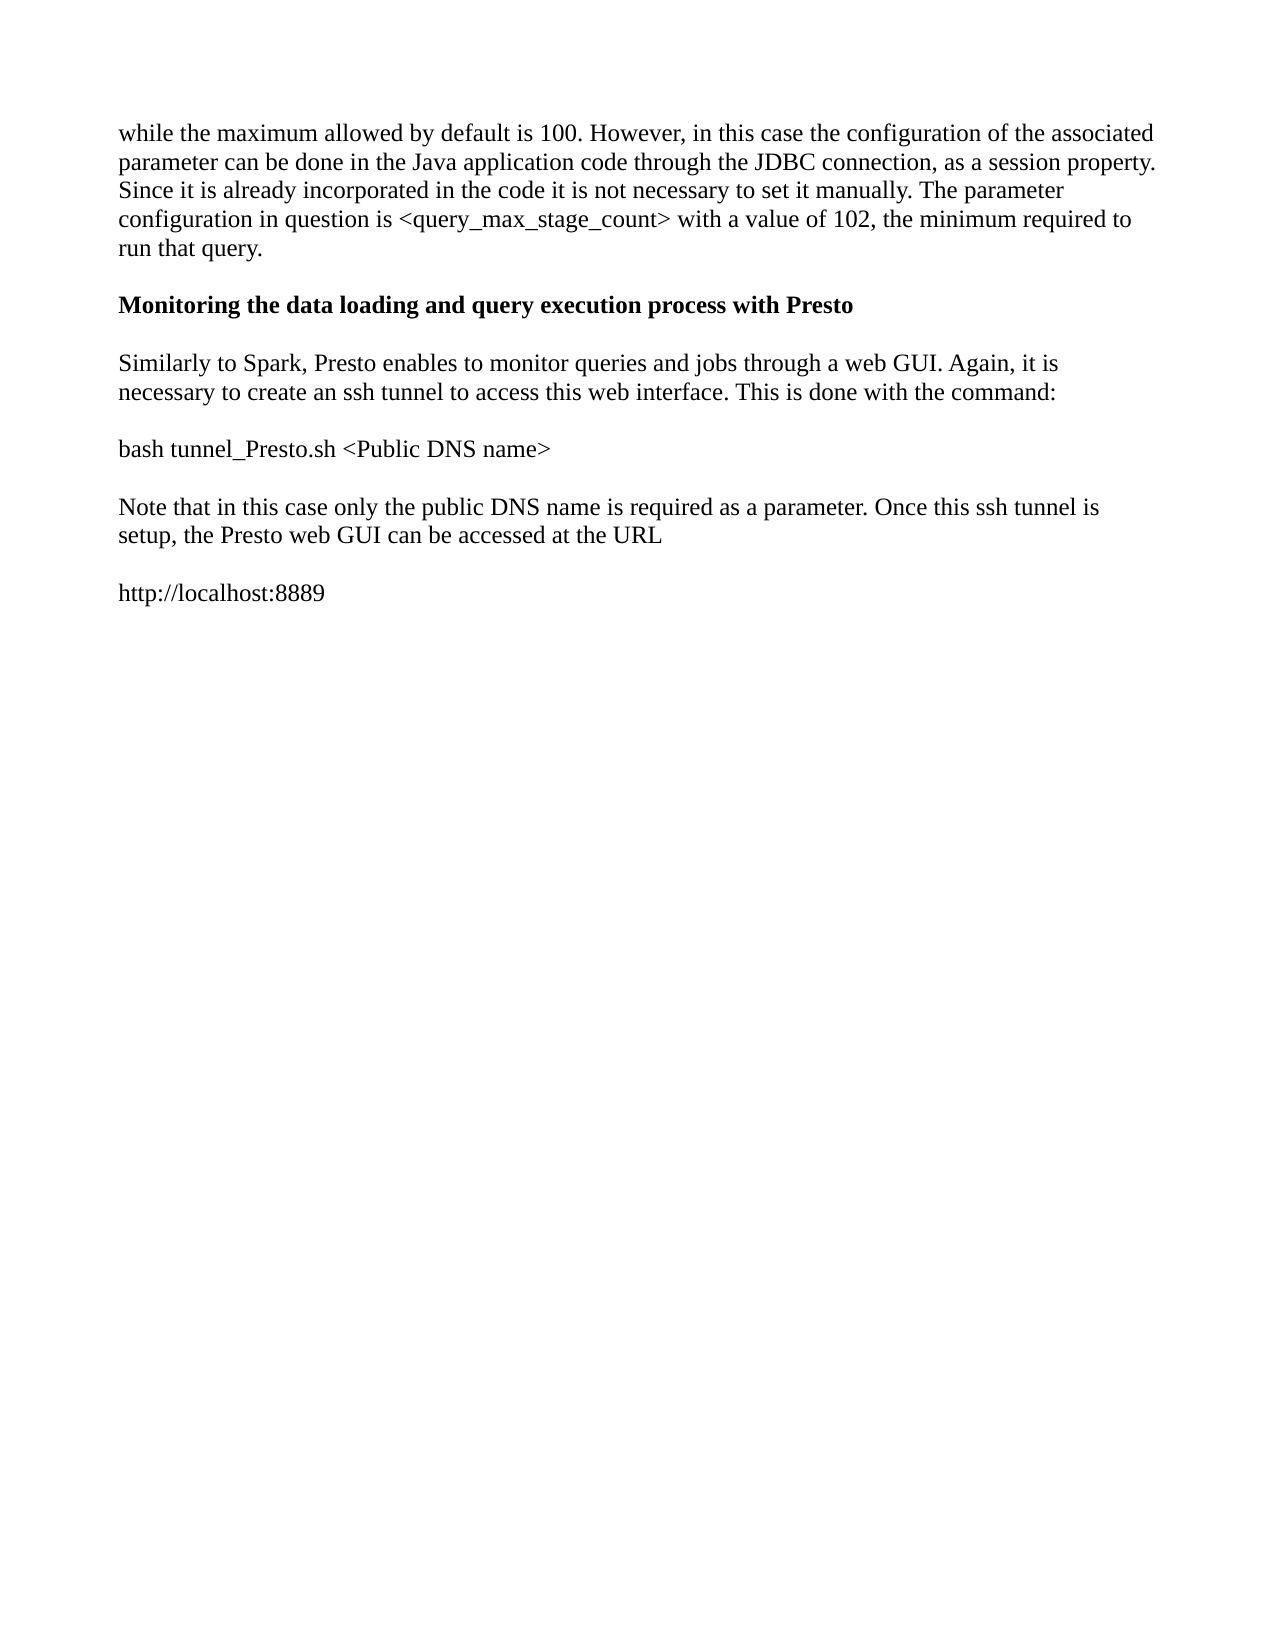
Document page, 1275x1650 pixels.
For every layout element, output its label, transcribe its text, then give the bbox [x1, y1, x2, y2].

text while the maximum allowed by default is 100. However, in this case the configuration of the associated parameter can be done in the Java application code through the JDBC connection, as a session property. Since it is already incorporated in the code it is not necessary to set it manually. The parameter configuration in question is <query_max_stage_count> with a value of 102, the minimum required to run that query. [118, 118, 1157, 262]
text Note that in this case only the public DNS name is required as a parameter. Once this ssh tunnel is setup, the Presto web GUI can be accessed at the URL [118, 492, 1157, 549]
text Monitoring the data loading and query execution process with Presto [118, 291, 1157, 319]
text Similarly to Spark, Presto enables to monitor queries and jobs through a web GUI. Again, it is necessary to create an ssh tunnel to access this web interface. This is done with the command: [118, 348, 1157, 406]
text bash tunnel_Presto.sh <Public DNS name> [118, 434, 1157, 463]
text http://localhost:8889 [118, 578, 1157, 607]
